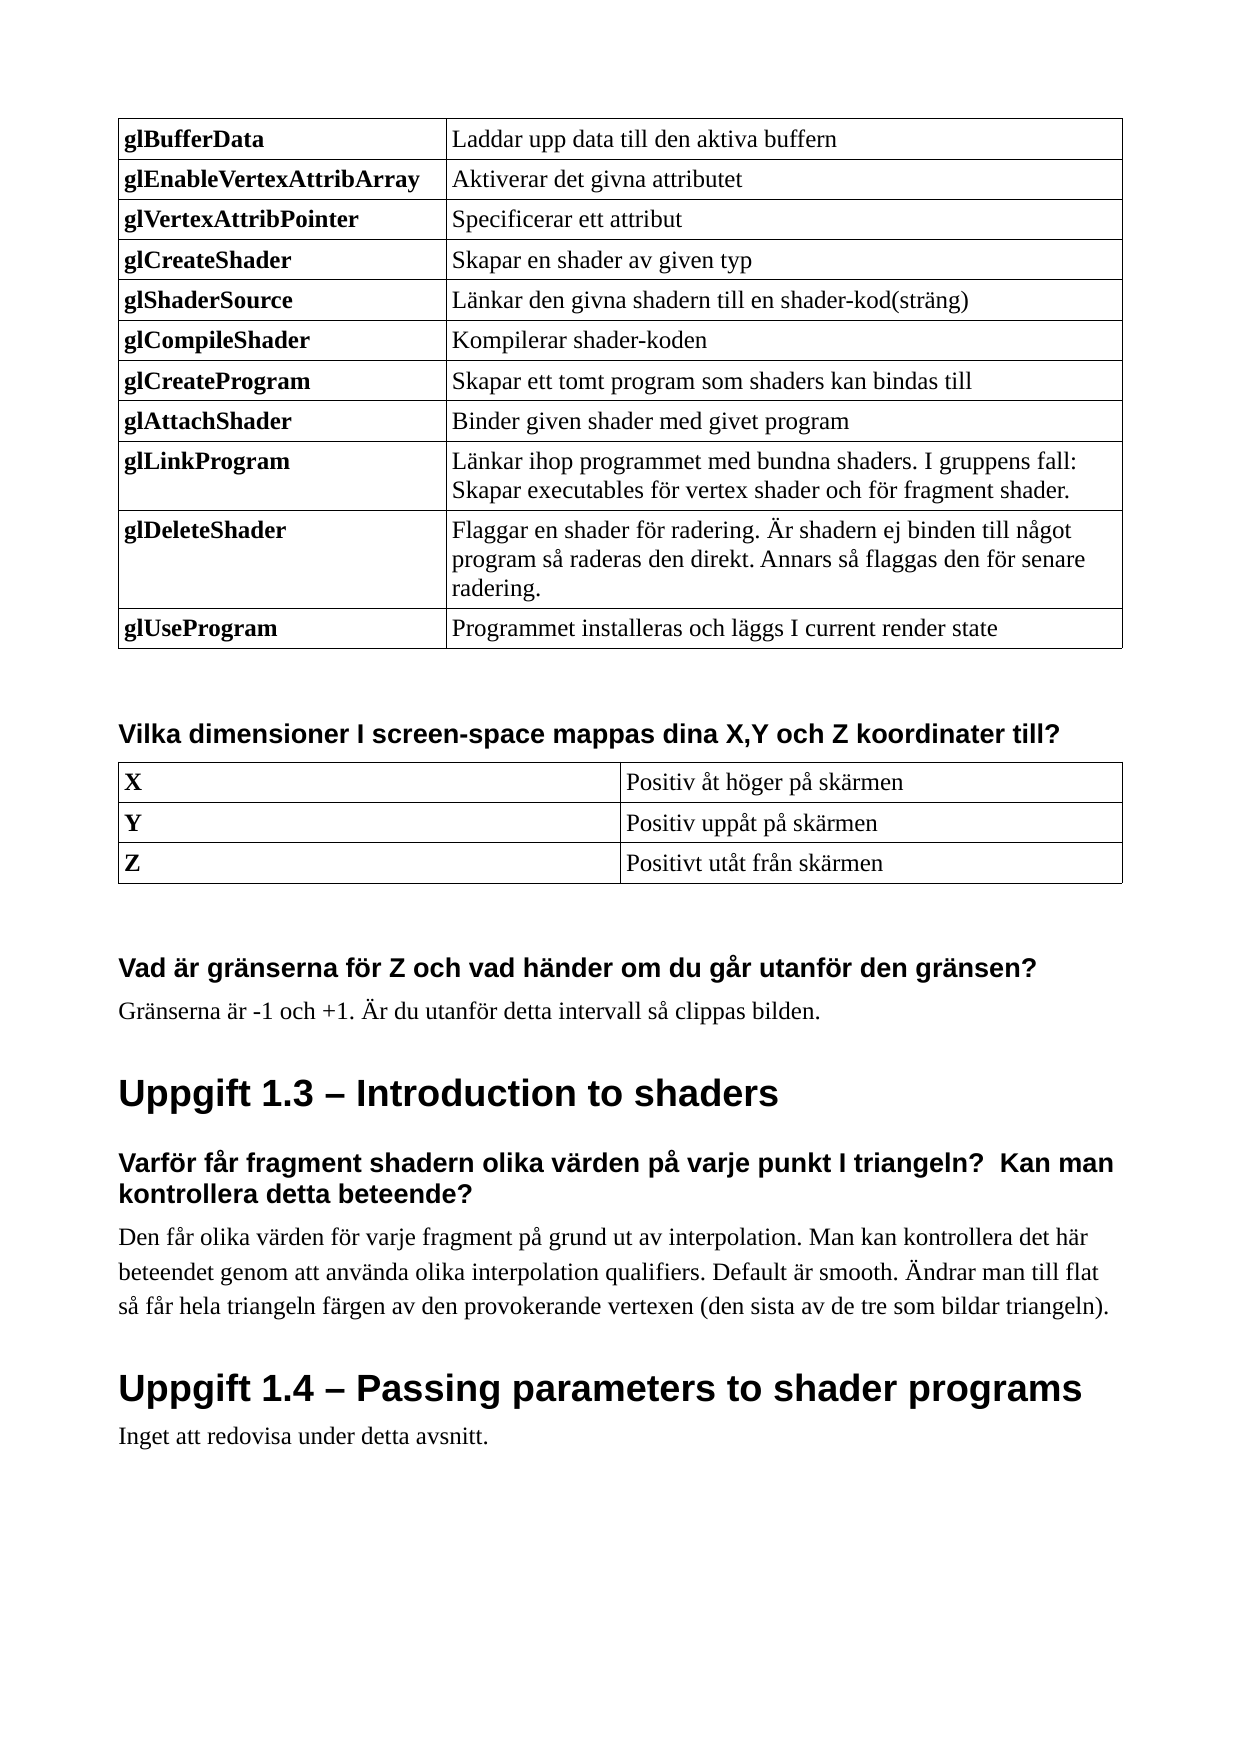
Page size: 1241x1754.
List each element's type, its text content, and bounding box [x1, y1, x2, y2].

table_cell glCreateShader [119, 240, 446, 279]
table_cell Kompilerar shader-koden [447, 321, 1122, 360]
subtitle Vad är gränserna för Z och vad händer om du går utanför den gränsen? [118, 952, 1122, 984]
text Gränserna är -1 och +1. Är du utanför detta intervall så clippas bilden. [118, 996, 1122, 1025]
table_cell Specificerar ett attribut [447, 200, 1122, 239]
table_cell glLinkProgram [119, 442, 446, 510]
table_cell Binder given shader med givet program [447, 401, 1122, 441]
table_cell Länkar ihop programmet med bundna shaders. I gruppens fall: Skapar executables för vertex shader och för fragment shader. [447, 442, 1122, 510]
table_cell glEnableVertexAttribArray [119, 160, 446, 199]
table_cell Positivt utåt från skärmen [621, 843, 1122, 882]
table_cell glBufferData [119, 119, 446, 158]
table_cell Länkar den givna shadern till en shader-kod(sträng) [447, 280, 1122, 320]
table_cell Skapar en shader av given typ [447, 240, 1122, 279]
table_cell Aktiverar det givna attributet [447, 160, 1122, 199]
table_cell Flaggar en shader för radering. Är shadern ej binden till något program så raderas den direkt. Annars så flaggas den för senare radering. [447, 511, 1122, 607]
table_cell glCompileShader [119, 321, 446, 360]
table_cell glShaderSource [119, 280, 446, 320]
table_cell glCreateProgram [119, 361, 446, 400]
table_header X [119, 763, 620, 802]
table_cell Z [119, 843, 620, 882]
table_cell Y [119, 803, 620, 842]
subtitle Varför får fragment shadern olika värden på varje punkt I triangeln? Kan man kontrollera detta beteende? [118, 1147, 1122, 1210]
table_cell Programmet installeras och läggs I current render state [447, 609, 1122, 648]
text Den får olika värden för varje fragment på grund ut av interpolation. Man kan kontrollera det här beteendet genom att använda olika interpolation qualifiers. Default är smooth. Ändrar man till flat så får hela triangeln färgen av den provokerande vertexen (den sista av de tre som bildar triangeln). [118, 1222, 1122, 1320]
subtitle Uppgift 1.4 – Passing parameters to shader programs [118, 1365, 1122, 1409]
table_cell Positiv uppåt på skärmen [621, 803, 1122, 842]
table_header Positiv åt höger på skärmen [621, 763, 1122, 802]
subtitle Vilka dimensioner I screen-space mappas dina X,Y och Z koordinater till? [118, 718, 1122, 749]
table_cell glVertexAttribPointer [119, 200, 446, 239]
table_cell glAttachShader [119, 401, 446, 441]
table_cell glDeleteShader [119, 511, 446, 607]
table_cell Skapar ett tomt program som shaders kan bindas till [447, 361, 1122, 400]
table_cell Laddar upp data till den aktiva buffern [447, 119, 1122, 158]
table_cell glUseProgram [119, 609, 446, 648]
text Inget att redovisa under detta avsnitt. [118, 1421, 1122, 1450]
subtitle Uppgift 1.3 – Introduction to shaders [118, 1070, 1122, 1114]
